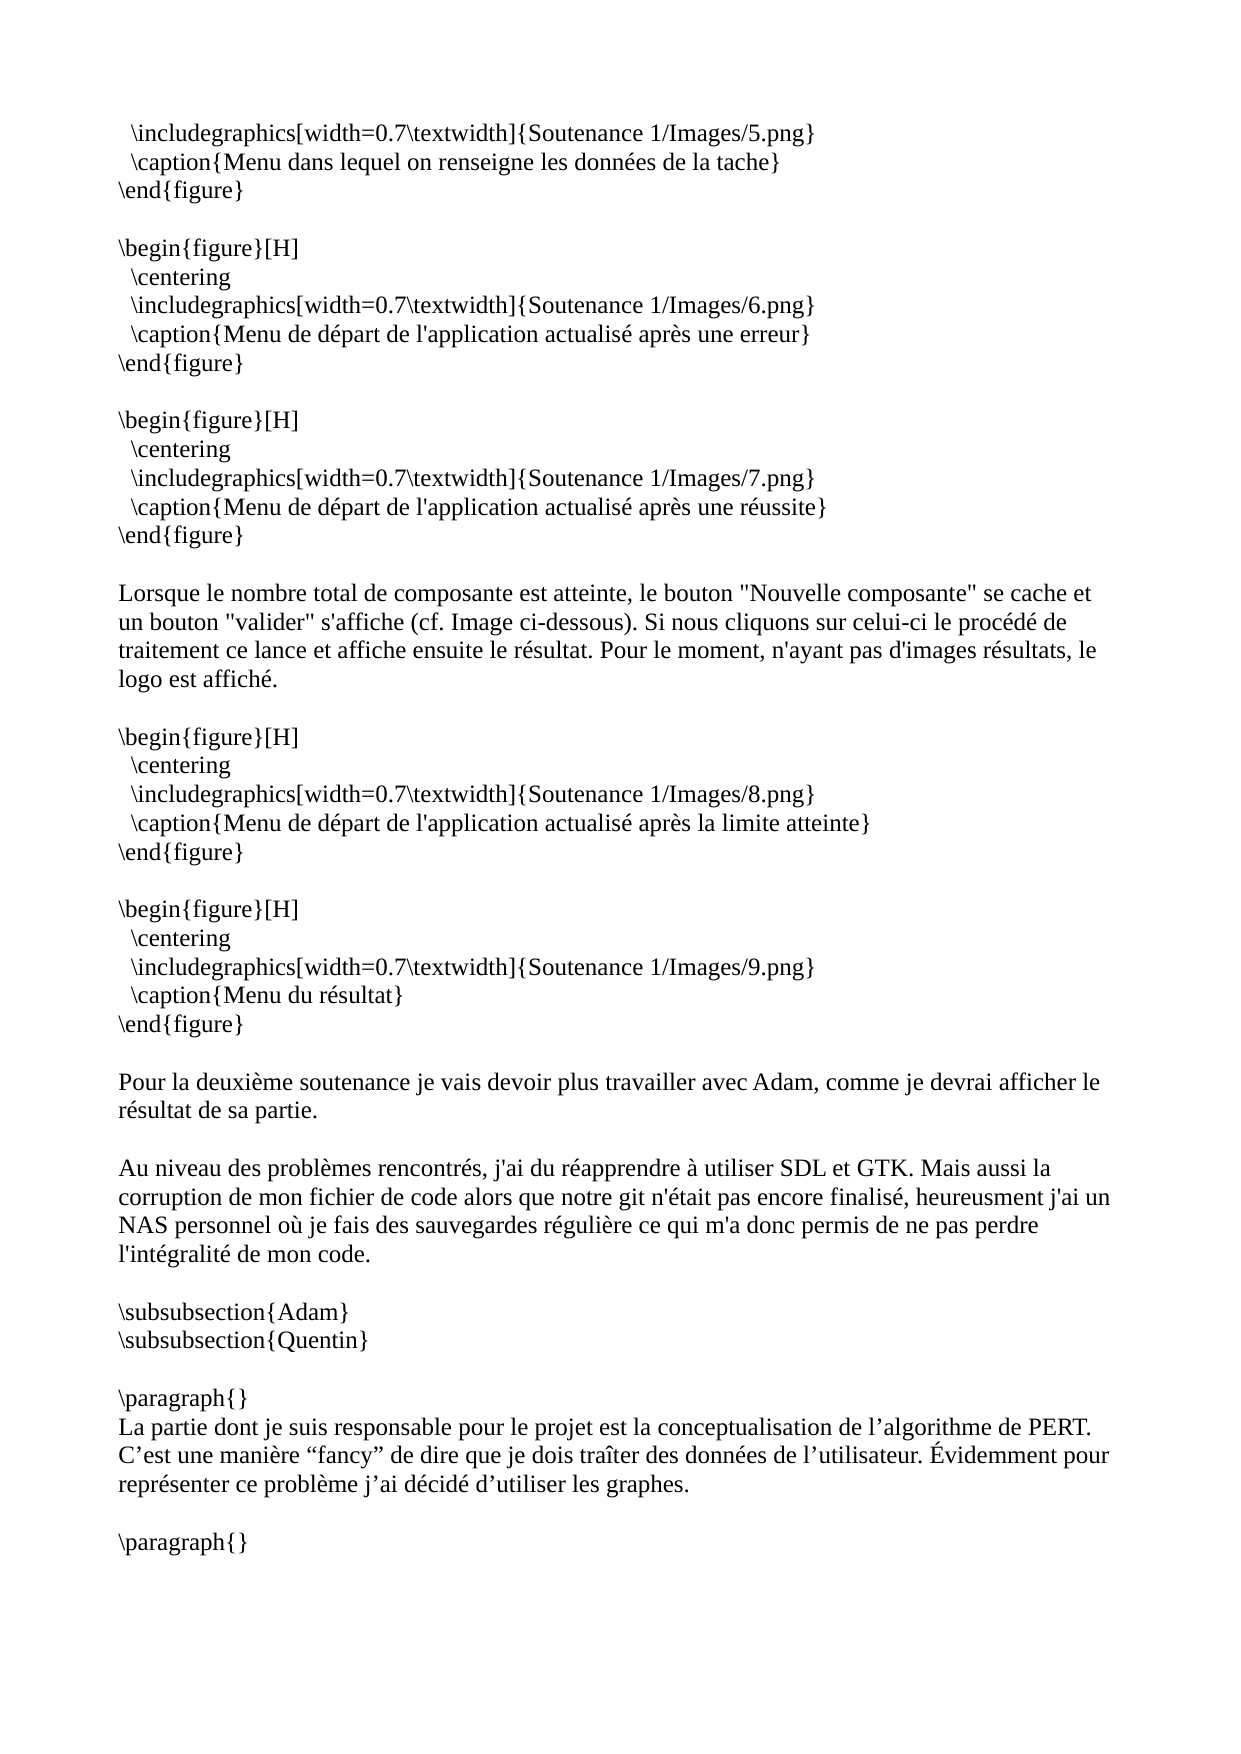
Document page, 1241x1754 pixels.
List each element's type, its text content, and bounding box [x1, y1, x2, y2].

text \centering [118, 751, 1122, 779]
text Pour la deuxième soutenance je vais devoir plus travailler avec Adam, comme je devrai afficher le résultat de sa partie. [118, 1067, 1122, 1124]
text \subsubsection{Adam} [118, 1297, 1122, 1326]
text \caption{Menu de départ de l'application actualisé après la limite atteinte} [118, 808, 1122, 837]
text \includegraphics[width=0.7\textwidth]{Soutenance 1/Images/8.png} [118, 779, 1122, 808]
text \begin{figure}[H] [118, 233, 1122, 262]
text \caption{Menu de départ de l'application actualisé après une réussite} [118, 492, 1122, 521]
text \centering [118, 434, 1122, 463]
text \caption{Menu dans lequel on renseigne les données de la tache} [118, 147, 1122, 176]
text \includegraphics[width=0.7\textwidth]{Soutenance 1/Images/6.png} [118, 291, 1122, 319]
text \includegraphics[width=0.7\textwidth]{Soutenance 1/Images/7.png} [118, 463, 1122, 492]
text Lorsque le nombre total de composante est atteinte, le bouton "Nouvelle composante" se cache et un bouton "valider" s'affiche (cf. Image ci-dessous). Si nous cliquons sur celui-ci le procédé de traitement ce lance et affiche ensuite le résultat. Pour le moment, n'ayant pas d'images résultats, le logo est affiché. [118, 578, 1122, 693]
text \end{figure} [118, 837, 1122, 866]
text \centering [118, 262, 1122, 291]
text La partie dont je suis responsable pour le projet est la conceptualisation de l’algorithme de PERT. C’est une manière “fancy” de dire que je dois traîter des données de l’utilisateur. Évidemment pour représenter ce problème j’ai décidé d’utiliser les graphes. [118, 1412, 1122, 1498]
text \subsubsection{Quentin} [118, 1326, 1122, 1354]
text \paragraph{} [118, 1527, 1122, 1556]
text \paragraph{} [118, 1383, 1122, 1412]
text \end{figure} [118, 176, 1122, 204]
text \end{figure} [118, 521, 1122, 549]
text Au niveau des problèmes rencontrés, j'ai du réapprendre à utiliser SDL et GTK. Mais aussi la corruption de mon fichier de code alors que notre git n'était pas encore finalisé, heureusment j'ai un NAS personnel où je fais des sauvegardes régulière ce qui m'a donc permis de ne pas perdre l'intégralité de mon code. [118, 1153, 1122, 1268]
text \begin{figure}[H] [118, 722, 1122, 751]
text \end{figure} [118, 348, 1122, 377]
text \begin{figure}[H] [118, 406, 1122, 434]
text \end{figure} [118, 1009, 1122, 1038]
text \caption{Menu de départ de l'application actualisé après une erreur} [118, 319, 1122, 348]
text \includegraphics[width=0.7\textwidth]{Soutenance 1/Images/5.png} [118, 118, 1122, 147]
text \includegraphics[width=0.7\textwidth]{Soutenance 1/Images/9.png} [118, 952, 1122, 981]
text \caption{Menu du résultat} [118, 981, 1122, 1009]
text \centering [118, 923, 1122, 952]
text \begin{figure}[H] [118, 894, 1122, 923]
